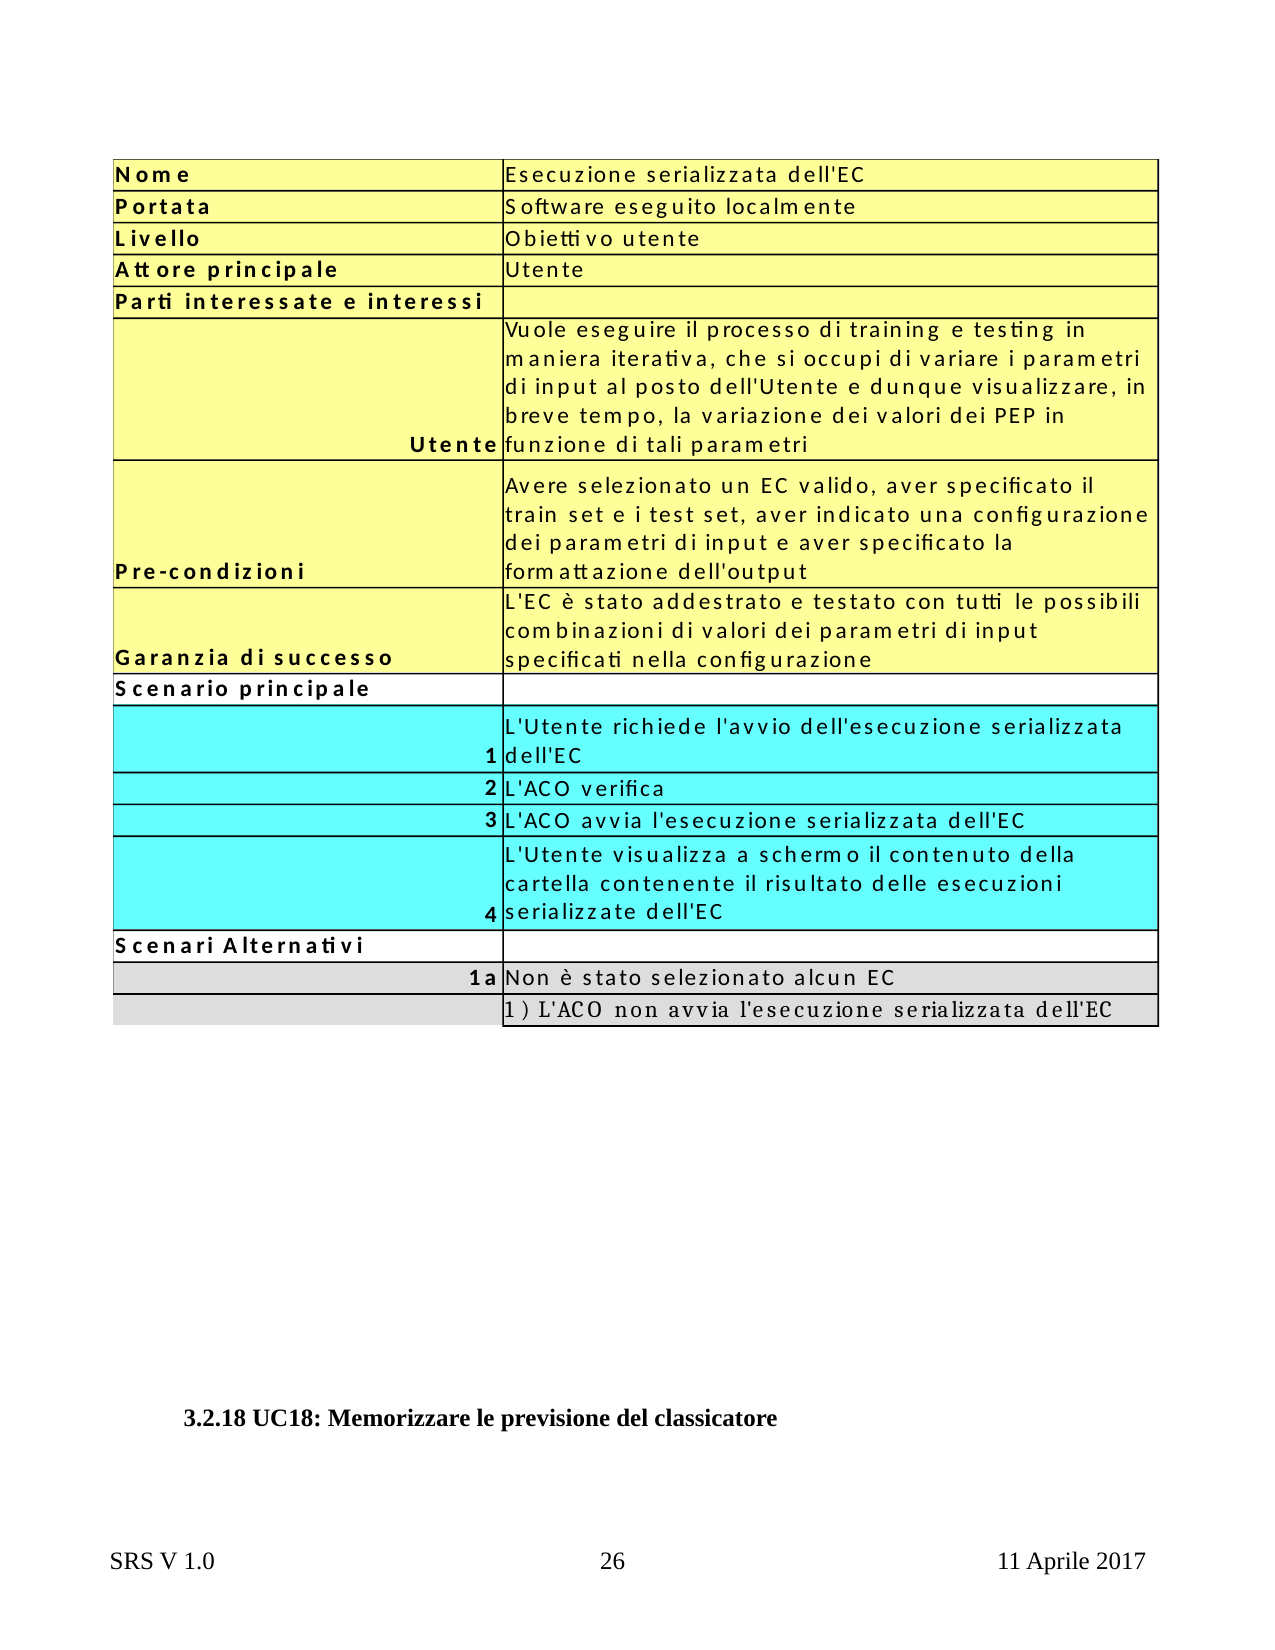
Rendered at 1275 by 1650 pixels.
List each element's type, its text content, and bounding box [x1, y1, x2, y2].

text 3.2.18 UC18: Memorizzare le previsione del classicatore [109, 1403, 1162, 1431]
